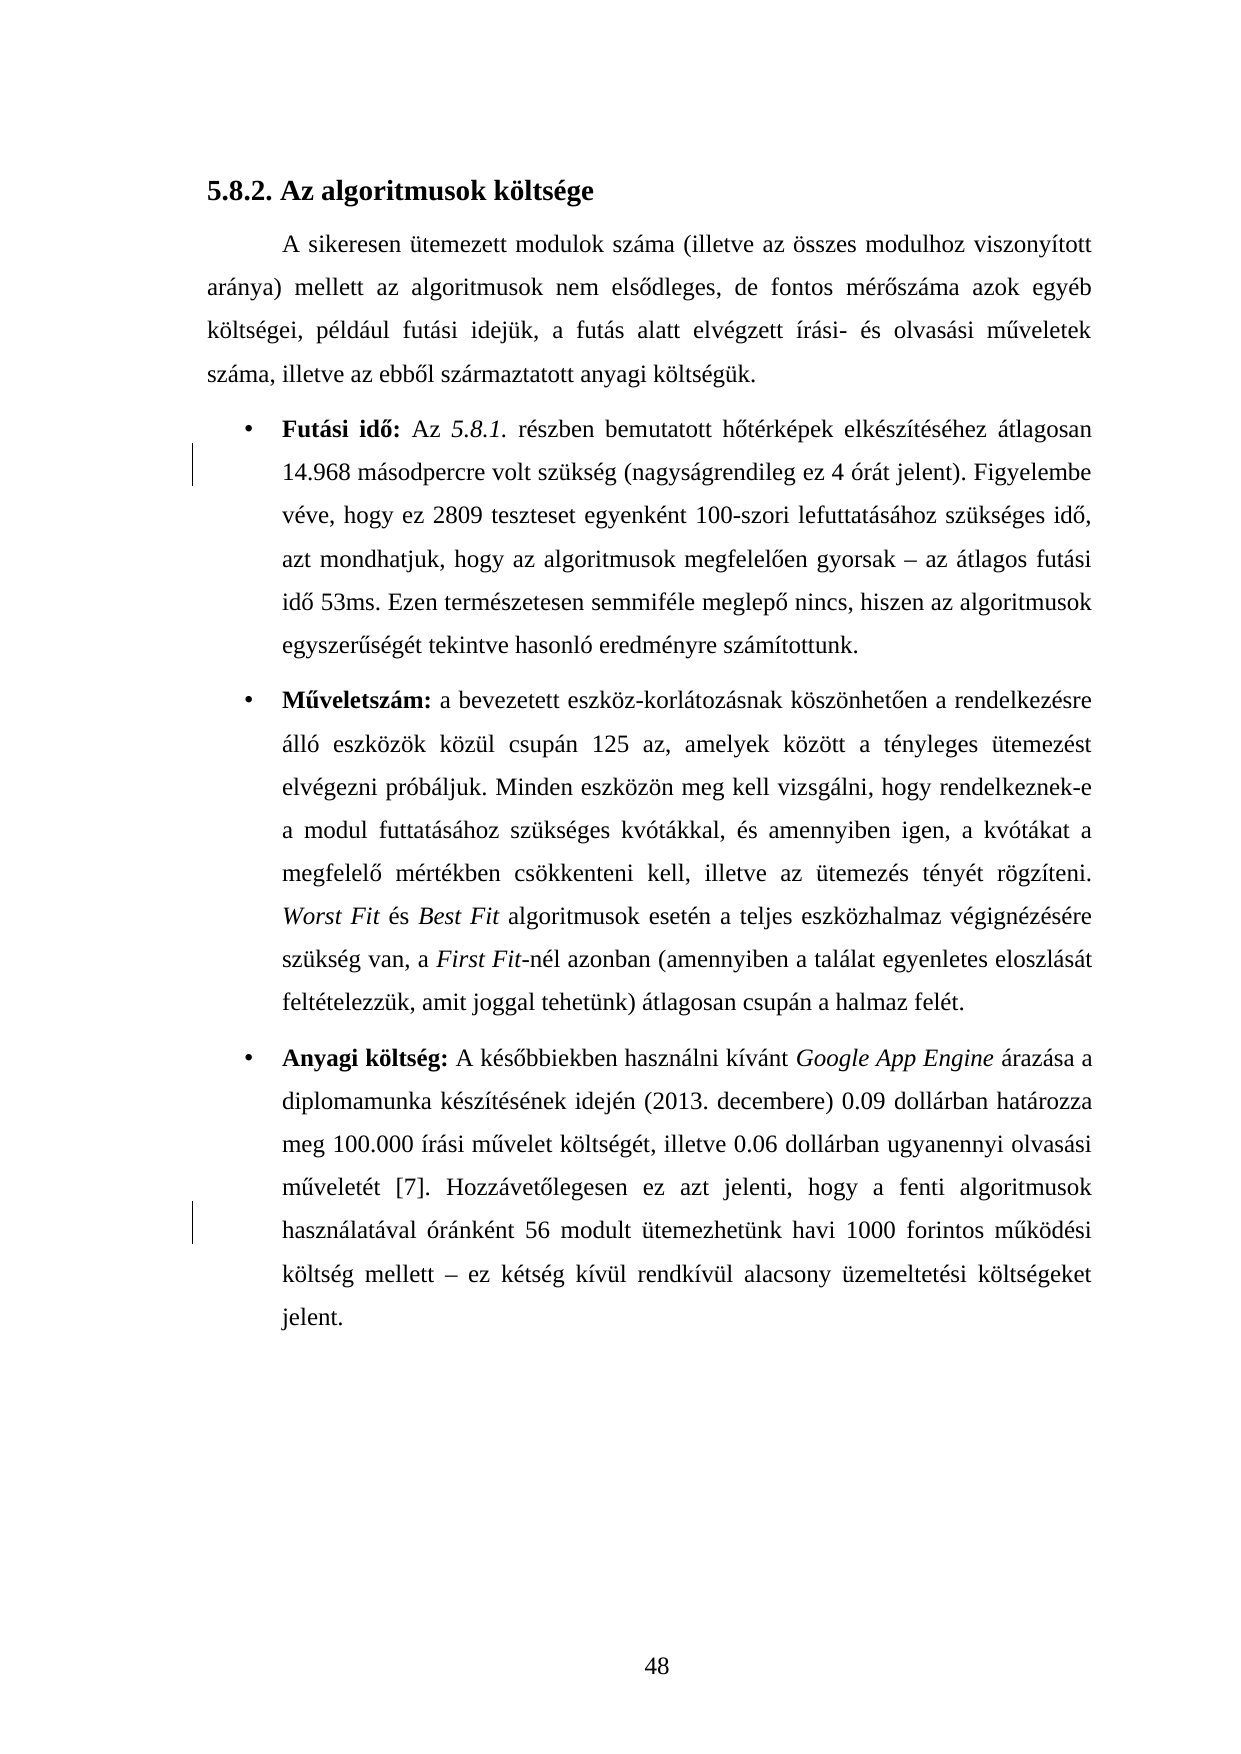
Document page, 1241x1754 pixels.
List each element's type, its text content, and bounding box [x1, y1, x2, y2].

list Műveletszám: a bevezetett eszköz-korlátozásnak köszönhetően a rendelkezésre álló eszközök közül csupán 125 az, amelyek között a tényleges ütemezést elvégezni próbáljuk. Minden eszközön meg kell vizsgálni, hogy rendelkeznek-e a modul futtatásához szükséges kvótákkal, és amennyiben igen, a kvótákat a megfelelő mértékben csökkenteni kell, illetve az ütemezés tényét rögzíteni. Worst Fit és Best Fit algoritmusok esetén a teljes eszközhalmaz végignézésére szükség van, a First Fit-nél azonban (amennyiben a találat egyenletes eloszlását feltételezzük, amit joggal tehetünk) átlagosan csupán a halmaz felét. [244, 686, 1092, 1016]
list Anyagi költség: A későbbiekben használni kívánt Google App Engine árazása a diplomamunka készítésének idején (2013. decembere) 0.09 dollárban határozza meg 100.000 írási művelet költségét, illetve 0.06 dollárban ugyanennyi olvasási műveletét [7]. Hozzávetőlegesen ez azt jelenti, hogy a fenti algoritmusok használatával óránként 56 modult ütemezhetünk havi 1000 forintos működési költség mellett – ez kétség kívül rendkívül alacsony üzemeltetési költségeket jelent. [244, 1043, 1092, 1331]
subtitle 5.8.2. Az algoritmusok költsége [207, 173, 1092, 206]
list Futási idő: Az 5.8.1. részben bemutatott hőtérképek elkészítéséhez átlagosan 14.968 másodpercre volt szükség (nagyságrendileg ez 4 órát jelent). Figyelembe véve, hogy ez 2809 teszteset egyenként 100-szori lefuttatásához szükséges idő, azt mondhatjuk, hogy az algoritmusok megfelelően gyorsak – az átlagos futási idő 53ms. Ezen természetesen semmiféle meglepő nincs, hiszen az algoritmusok egyszerűségét tekintve hasonló eredményre számítottunk. [244, 414, 1092, 659]
text A sikeresen ütemezett modulok száma (illetve az összes modulhoz viszonyított aránya) mellett az algoritmusok nem elsődleges, de fontos mérőszáma azok egyéb költségei, például futási idejük, a futás alatt elvégzett írási- és olvasási műveletek száma, illetve az ebből származtatott anyagi költségük. [207, 229, 1092, 387]
